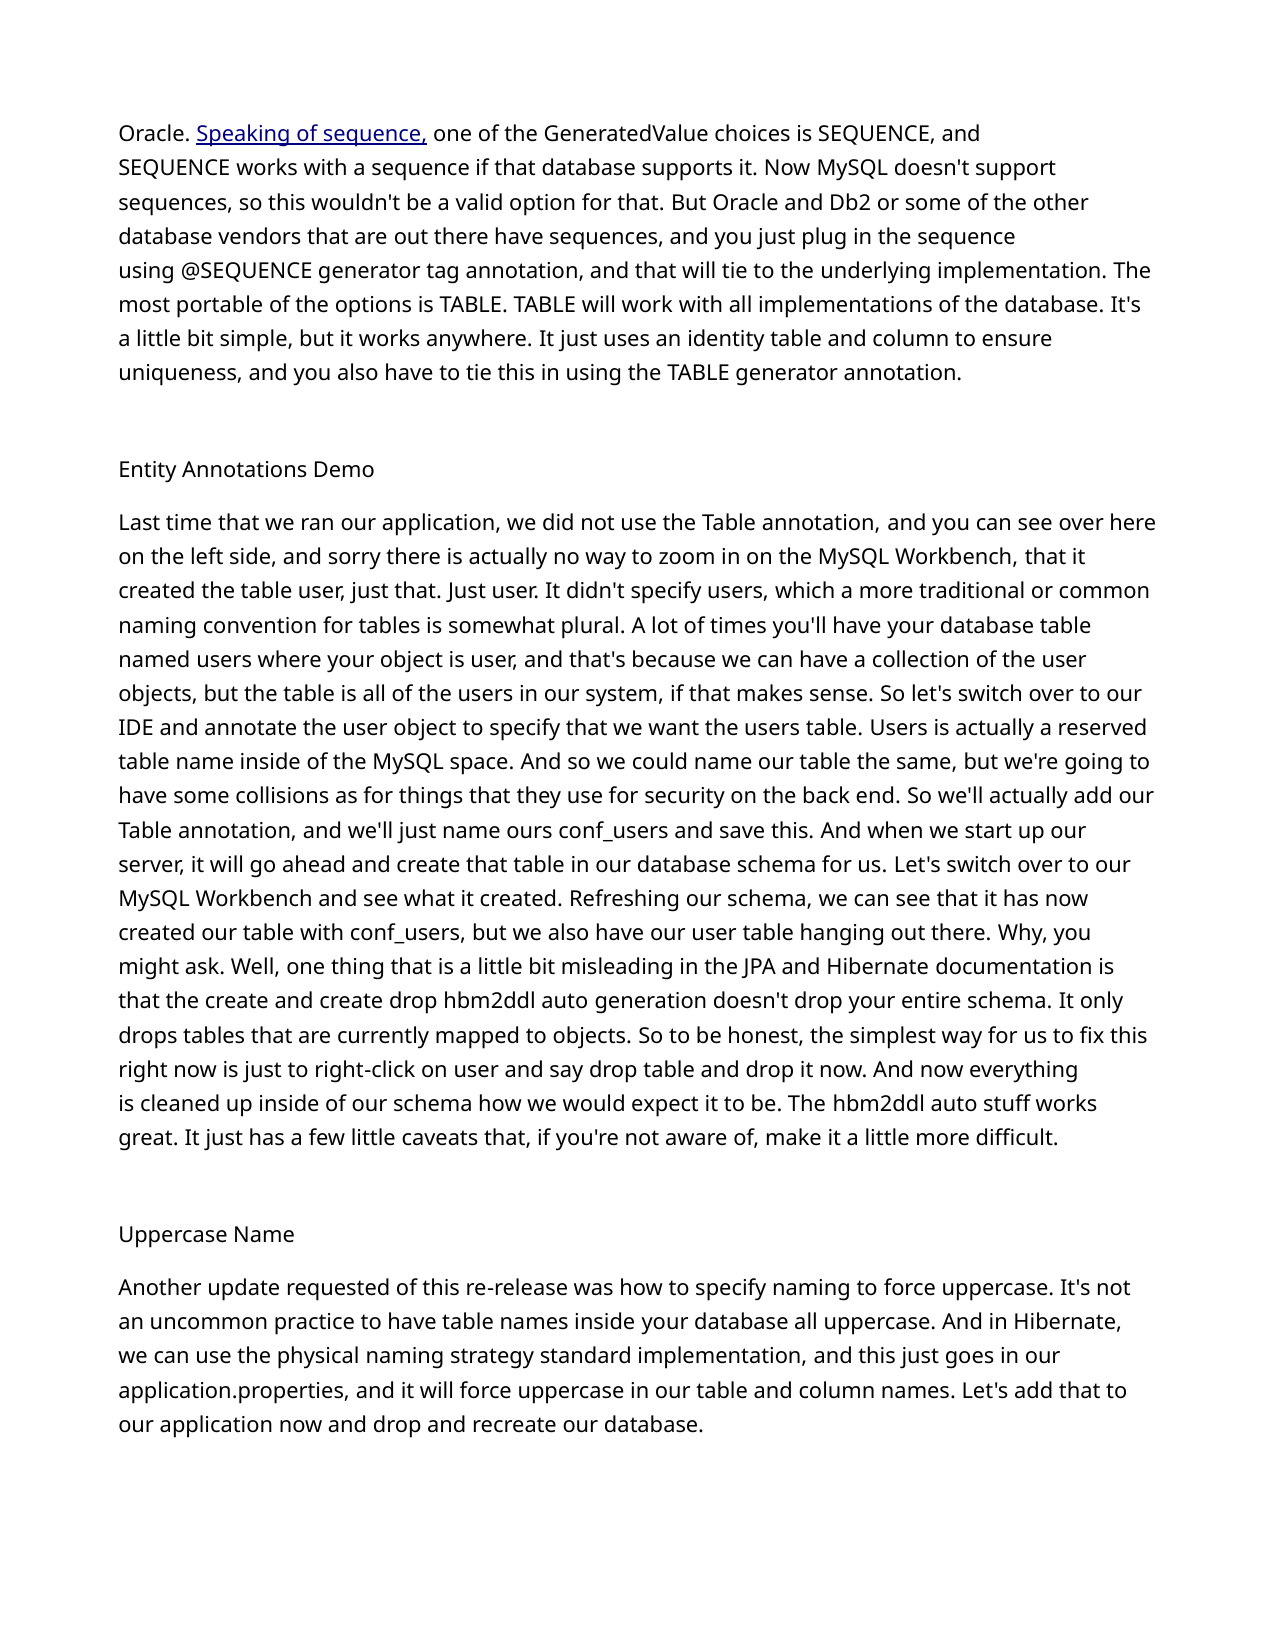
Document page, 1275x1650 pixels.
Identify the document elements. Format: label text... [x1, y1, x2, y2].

subtitle Uppercase Name [118, 1219, 1157, 1249]
text Another update requested of this re‑release was how to specify naming to force uppercase. It's not an uncommon practice to have table names inside your database all uppercase. And in Hibernate, we can use the physical naming strategy standard implementation, and this just goes in our application.properties, and it will force uppercase in our table and column names. Let's add that to our application now and drop and recreate our database. [118, 1272, 1157, 1438]
subtitle Entity Annotations Demo [118, 454, 1157, 484]
text Oracle. Speaking of sequence, one of the GeneratedValue choices is SEQUENCE, and SEQUENCE works with a sequence if that database supports it. Now MySQL doesn't support sequences, so this wouldn't be a valid option for that. But Oracle and Db2 or some of the other database vendors that are out there have sequences, and you just plug in the sequence using @SEQUENCE generator tag annotation, and that will tie to the underlying implementation. The most portable of the options is TABLE. TABLE will work with all implementations of the database. It's a little bit simple, but it works anywhere. It just uses an identity table and column to ensure uniqueness, and you also have to tie this in using the TABLE generator annotation. [118, 118, 1157, 387]
text Last time that we ran our application, we did not use the Table annotation, and you can see over here on the left side, and sorry there is actually no way to zoom in on the MySQL Workbench, that it created the table user, just that. Just user. It didn't specify users, which a more traditional or common naming convention for tables is somewhat plural. A lot of times you'll have your database table named users where your object is user, and that's because we can have a collection of the user objects, but the table is all of the users in our system, if that makes sense. So let's switch over to our IDE and annotate the user object to specify that we want the users table. Users is actually a reserved table name inside of the MySQL space. And so we could name our table the same, but we're going to have some collisions as for things that they use for security on the back end. So we'll actually add our Table annotation, and we'll just name ours conf_users and save this. And when we start up our server, it will go ahead and create that table in our database schema for us. Let's switch over to our MySQL Workbench and see what it created. Refreshing our schema, we can see that it has now created our table with conf_users, but we also have our user table hanging out there. Why, you might ask. Well, one thing that is a little bit misleading in the JPA and Hibernate documentation is that the create and create drop hbm2ddl auto generation doesn't drop your entire schema. It only drops tables that are currently mapped to objects. So to be honest, the simplest way for us to fix this right now is just to right‑click on user and say drop table and drop it now. And now everything is cleaned up inside of our schema how we would expect it to be. The hbm2ddl auto stuff works great. It just has a few little caveats that, if you're not aware of, make it a little more difficult. [118, 507, 1157, 1152]
